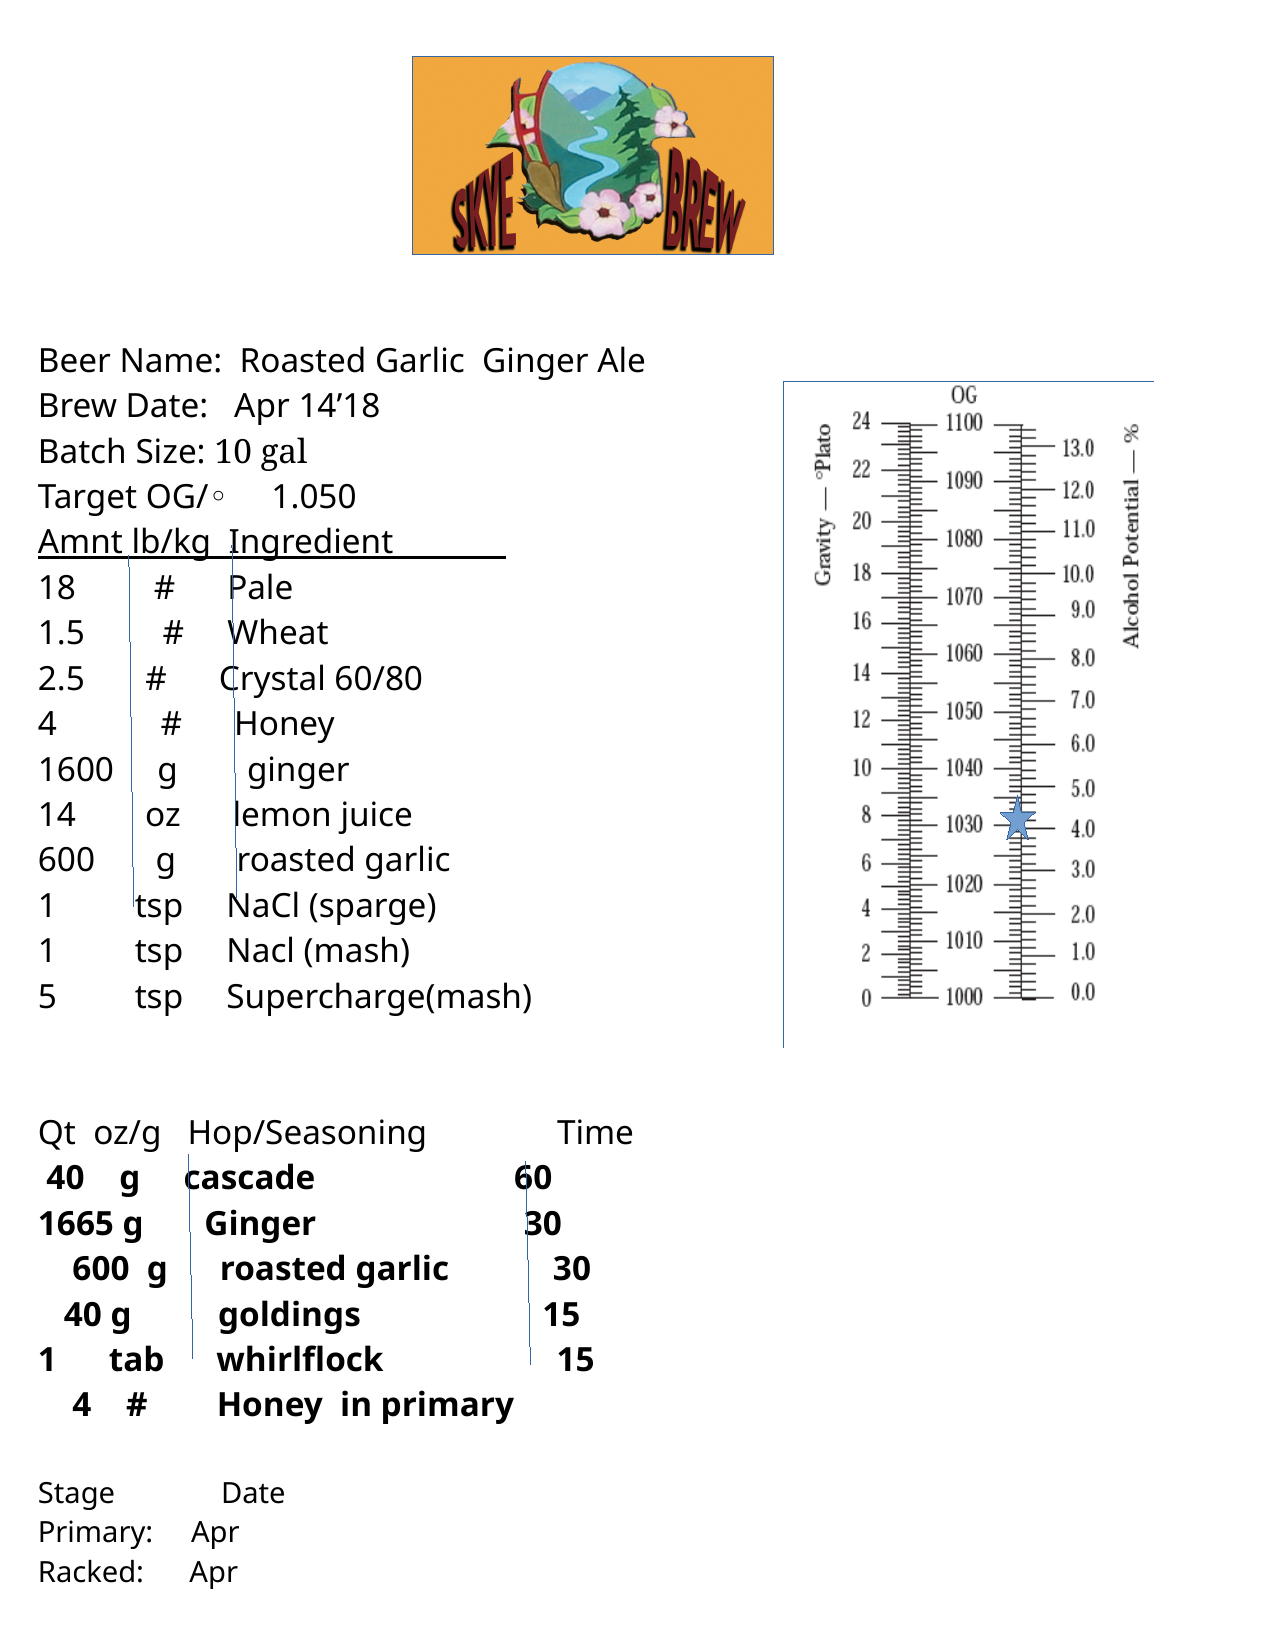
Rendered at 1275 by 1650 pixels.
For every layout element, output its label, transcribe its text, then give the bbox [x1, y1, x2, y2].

text 40 g goldings 15 [38, 1290, 1237, 1336]
text 1600 [38, 745, 131, 791]
text [1154, 836, 1237, 882]
text Qt oz/g Hop/Seasoning Time [38, 1109, 1237, 1154]
text Beer Name: Roasted Garlic Ginger Ale [38, 337, 1237, 382]
text Amnt lb/kg Ingredient [38, 518, 783, 564]
text [1154, 382, 1237, 427]
text Target OG/◦ 1.050 [38, 473, 783, 518]
text 600 g roasted garlic 30 [38, 1245, 1237, 1290]
text 4 # [38, 700, 234, 745]
text Batch Size: 10 gal [38, 427, 783, 473]
text 18 # Pale [233, 564, 783, 609]
text Honey [235, 700, 783, 745]
text 1.5 # Wheat [38, 609, 783, 654]
text g ginger [132, 745, 783, 791]
text Brew Date: Apr 14’18 [38, 382, 783, 427]
text [1154, 972, 1237, 1018]
text 1 tsp NaCl (sparge) [38, 882, 783, 927]
text [1154, 700, 1237, 745]
text [1154, 882, 1237, 927]
text [1154, 654, 1237, 700]
text 1665 g Ginger 30 [527, 1199, 1237, 1245]
text 14 oz lemon juice [236, 791, 783, 836]
text 14 oz lemon juice [1154, 791, 1237, 836]
text 5 tsp Supercharge(mash) [38, 972, 783, 1018]
text 18 # Pale [1154, 564, 1237, 609]
text [1154, 518, 1237, 564]
text Racked: Apr [38, 1551, 1237, 1591]
text 600 g roasted garlic [38, 836, 783, 882]
text 4 # Honey in primary [38, 1381, 1237, 1427]
text [1154, 473, 1237, 518]
text [1154, 427, 1237, 473]
text [1154, 609, 1237, 654]
text [1154, 745, 1237, 791]
text 18 # Pale [38, 564, 232, 609]
text 1 tsp Nacl (mash) [38, 927, 783, 972]
text 2.5 [38, 654, 130, 700]
text 1 tab whirlflock 15 [38, 1336, 1237, 1381]
text 40 g cascade 60 [189, 1154, 1237, 1199]
text [1154, 927, 1237, 972]
text 40 g cascade 60 [38, 1154, 189, 1199]
text 1665 g Ginger 30 [38, 1199, 535, 1245]
text 14 oz lemon juice [38, 791, 235, 836]
text Primary: Apr [38, 1512, 1237, 1551]
text Stage Date [38, 1427, 1237, 1512]
text # Crystal 60/80 [131, 654, 783, 700]
